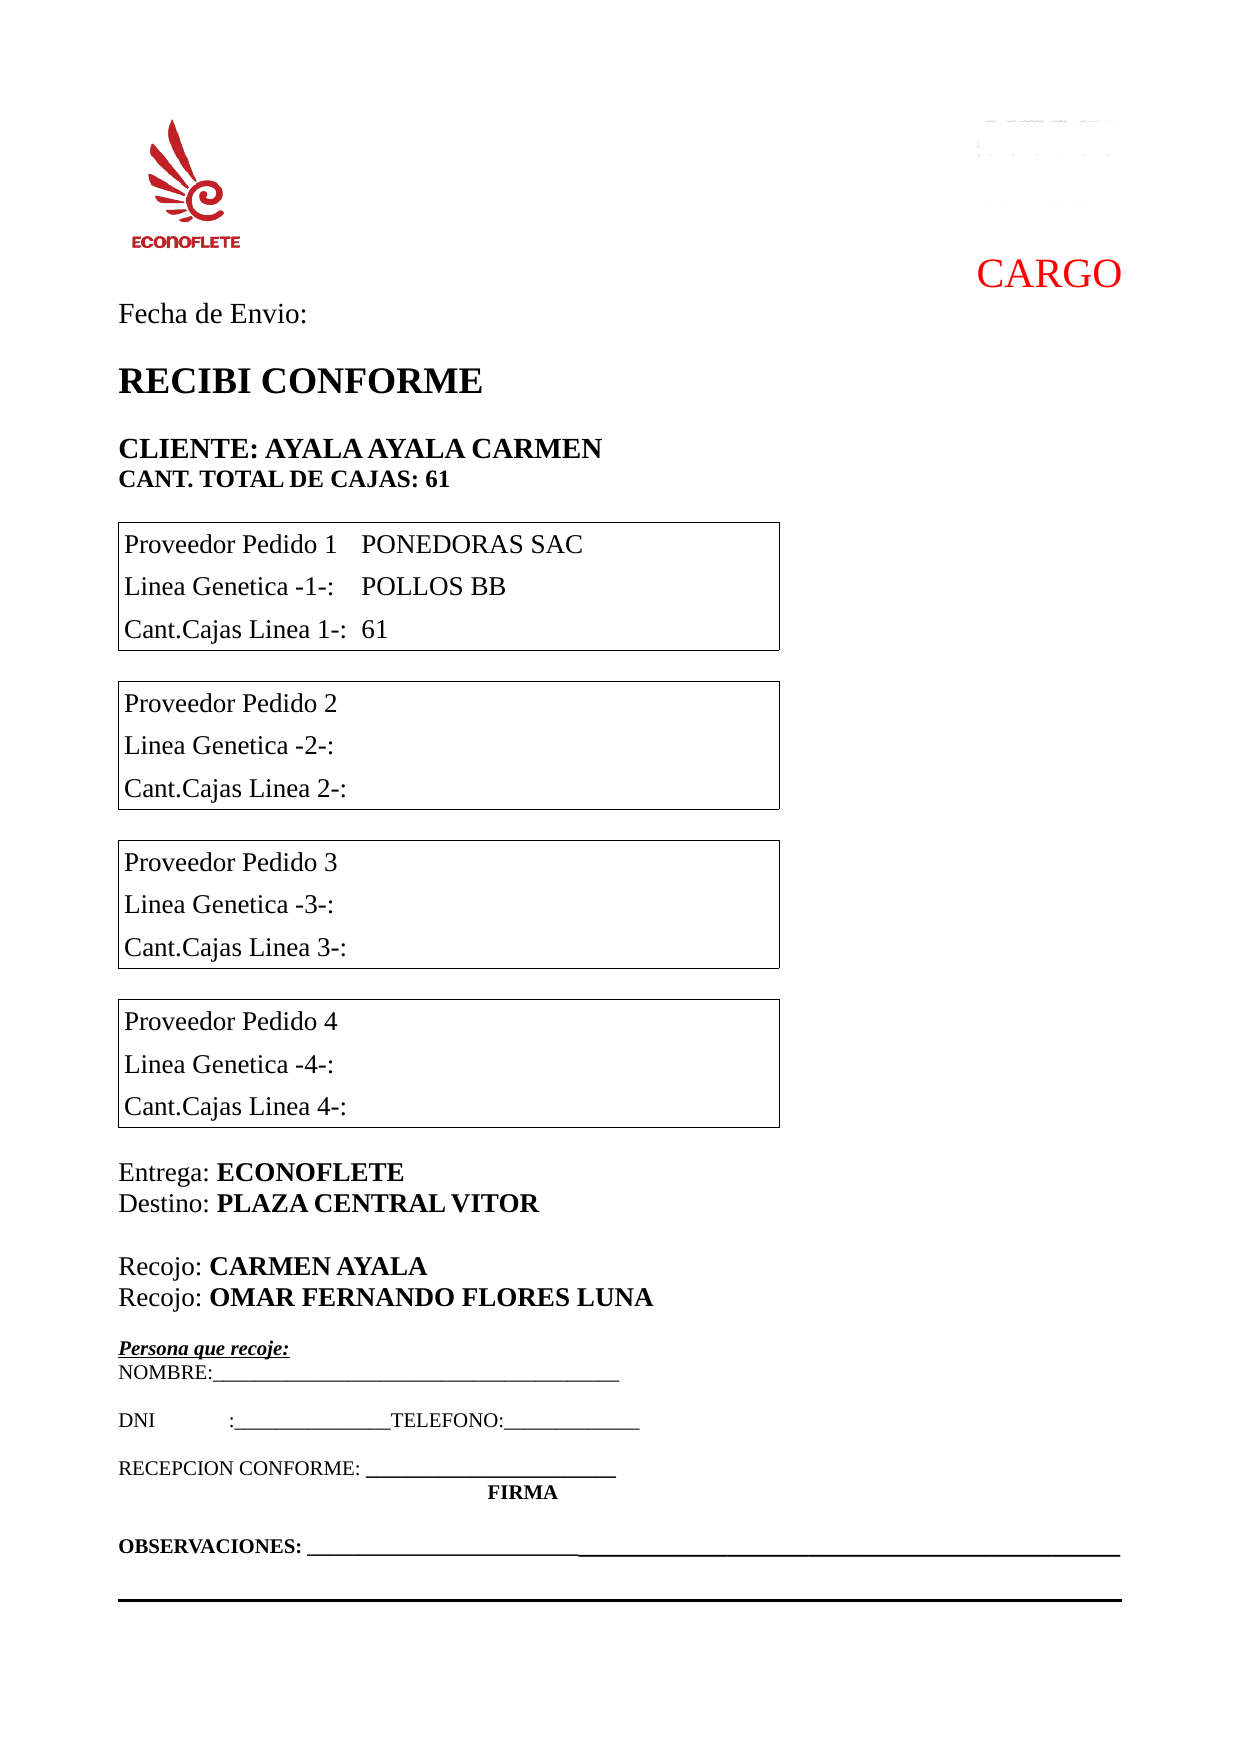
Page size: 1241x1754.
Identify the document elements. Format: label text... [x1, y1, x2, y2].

text RECEPCION CONFORME: ________________________ [118, 1456, 1122, 1480]
table_header PONEDORAS SAC [356, 523, 779, 564]
table_cell [356, 682, 779, 724]
text Recojo: OMAR FERNANDO FLORES LUNA [118, 1281, 1122, 1312]
table_cell Proveedor Pedido 4 [119, 1000, 356, 1042]
table_cell POLLOS BB [356, 565, 779, 607]
table_cell Proveedor Pedido 2 [119, 682, 356, 724]
text Destino: PLAZA CENTRAL VITOR [118, 1187, 1122, 1218]
table_cell Linea Genetica -1-: [119, 565, 356, 607]
table_cell [118, 651, 356, 681]
text Entrega: ECONOFLETE [118, 1156, 1122, 1187]
table_cell Cant.Cajas Linea 2-: [119, 766, 356, 809]
table_cell Cant.Cajas Linea 3-: [119, 926, 356, 968]
text CANT. TOTAL DE CAJAS: 61 [118, 464, 1122, 493]
text CARGO [118, 224, 1122, 297]
text NOMBRE:_______________________________________ [118, 1360, 1122, 1384]
table_cell [356, 969, 779, 999]
table_cell [356, 926, 779, 968]
table_cell Proveedor Pedido 3 [119, 841, 356, 883]
text FIRMA [118, 1480, 1122, 1504]
text Recojo: CARMEN AYALA [118, 1249, 1122, 1281]
table_cell [356, 1000, 779, 1042]
text Persona que recoje: [118, 1336, 1122, 1360]
table_cell Cant.Cajas Linea 1-: [119, 607, 356, 650]
text RECIBI CONFORME [118, 359, 1122, 402]
table_cell [356, 766, 779, 809]
table_cell [356, 724, 779, 766]
table_cell [356, 810, 779, 840]
picture [118, 118, 254, 249]
table_cell Linea Genetica -2-: [119, 724, 356, 766]
table_cell [118, 969, 356, 999]
text DNI :_______________TELEFONO:_____________ [118, 1408, 1122, 1432]
text CLIENTE: AYALA AYALA CARMEN [118, 431, 1122, 464]
table_cell [118, 810, 356, 840]
table_cell Cant.Cajas Linea 4-: [119, 1085, 356, 1127]
table_cell [356, 651, 779, 681]
table_cell [356, 1042, 779, 1085]
text Fecha de Envio: [118, 297, 1122, 330]
table_cell [356, 883, 779, 926]
table_cell [356, 841, 779, 883]
table_cell 61 [356, 607, 779, 650]
text OBSERVACIONES: __________________________________________________________________ [118, 1528, 1122, 1559]
table_cell Linea Genetica -3-: [119, 883, 356, 926]
table_cell Linea Genetica -4-: [119, 1042, 356, 1085]
table_header Proveedor Pedido 1 [119, 523, 356, 564]
table_cell [356, 1085, 779, 1127]
